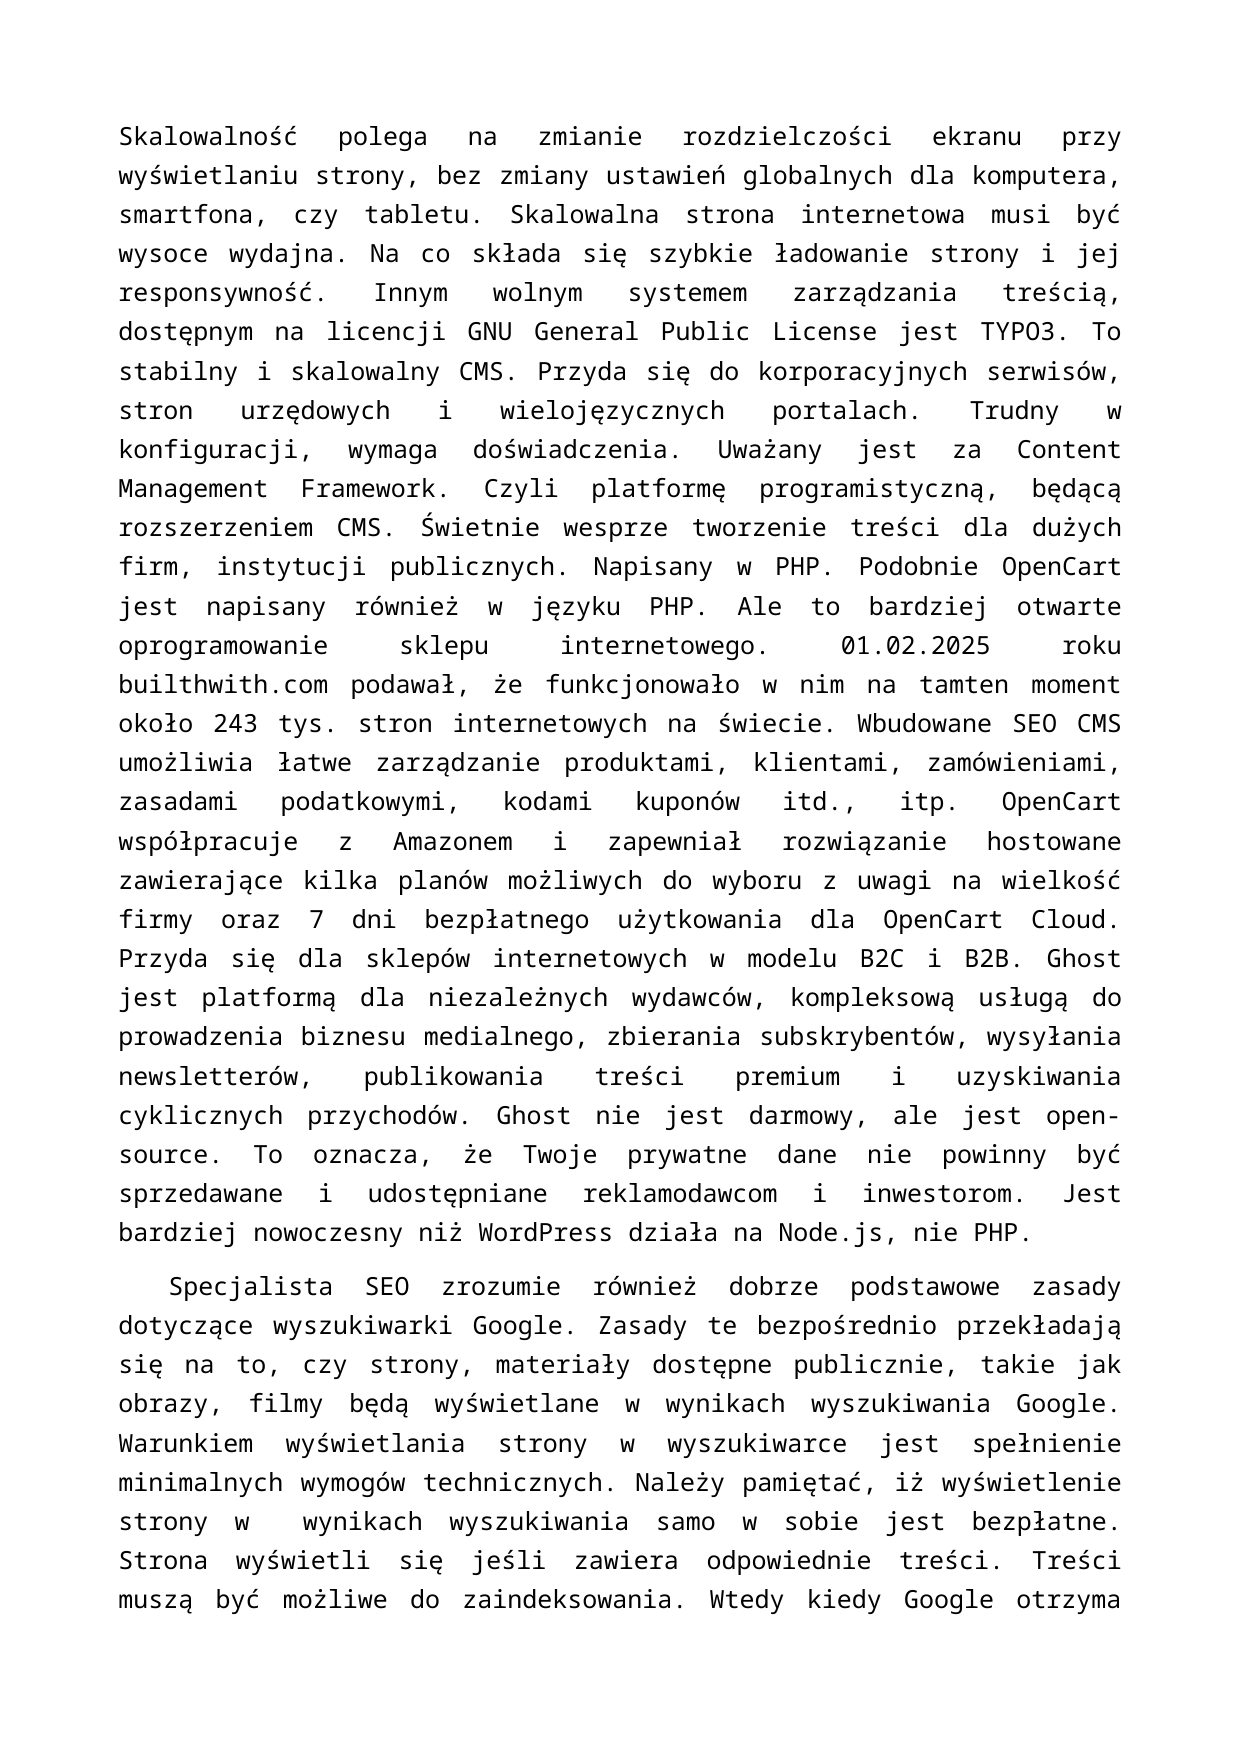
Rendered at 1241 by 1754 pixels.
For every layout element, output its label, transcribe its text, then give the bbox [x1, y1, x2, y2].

text Specjalista SEO zrozumie również dobrze podstawowe zasady dotyczące wyszukiwarki Google. Zasady te bezpośrednio przekładają się na to, czy strony, materiały dostępne publicznie, takie jak obrazy, filmy będą wyświetlane w wynikach wyszukiwania Google. Warunkiem wyświetlania strony w wyszukiwarce jest spełnienie minimalnych wymogów technicznych. Należy pamiętać, iż wyświetlenie strony w wynikach wyszukiwania samo w sobie jest bezpłatne. Strona wyświetli się jeśli zawiera odpowiednie treści. Treści muszą być możliwe do zaindeksowania. Wtedy kiedy Google otrzyma [118, 1268, 1122, 1616]
text Skalowalność polega na zmianie rozdzielczości ekranu przy wyświetlaniu strony, bez zmiany ustawień globalnych dla komputera, smartfona, czy tabletu. Skalowalna strona internetowa musi być wysoce wydajna. Na co składa się szybkie ładowanie strony i jej responsywność. Innym wolnym systemem zarządzania treścią, dostępnym na licencji GNU General Public License jest TYPO3. To stabilny i skalowalny CMS. Przyda się do korporacyjnych serwisów, stron urzędowych i wielojęzycznych portalach. Trudny w konfiguracji, wymaga doświadczenia. Uważany jest za Content Management Framework. Czyli platformę programistyczną, będącą rozszerzeniem CMS. Świetnie wesprze tworzenie treści dla dużych firm, instytucji publicznych. Napisany w PHP. Podobnie OpenCart jest napisany również w języku PHP. Ale to bardziej otwarte oprogramowanie sklepu internetowego. 01.02.2025 roku builthwith.com podawał, że funkcjonowało w nim na tamten moment około 243 tys. stron internetowych na świecie. Wbudowane SEO CMS umożliwia łatwe zarządzanie produktami, klientami, zamówieniami, zasadami podatkowymi, kodami kuponów itd., itp. OpenCart współpracuje z Amazonem i zapewniał rozwiązanie hostowane zawierające kilka planów możliwych do wyboru z uwagi na wielkość firmy oraz 7 dni bezpłatnego użytkowania dla OpenCart Cloud. Przyda się dla sklepów internetowych w modelu B2C i B2B. Ghost jest platformą dla niezależnych wydawców, kompleksową usługą do prowadzenia biznesu medialnego, zbierania subskrybentów, wysyłania newsletterów, publikowania treści premium i uzyskiwania cyklicznych przychodów. Ghost nie jest darmowy, ale jest open-source. To oznacza, że Twoje prywatne dane nie powinny być sprzedawane i udostępniane reklamodawcom i inwestorom. Jest bardziej nowoczesny niż WordPress działa na Node.js, nie PHP. [118, 118, 1122, 1249]
